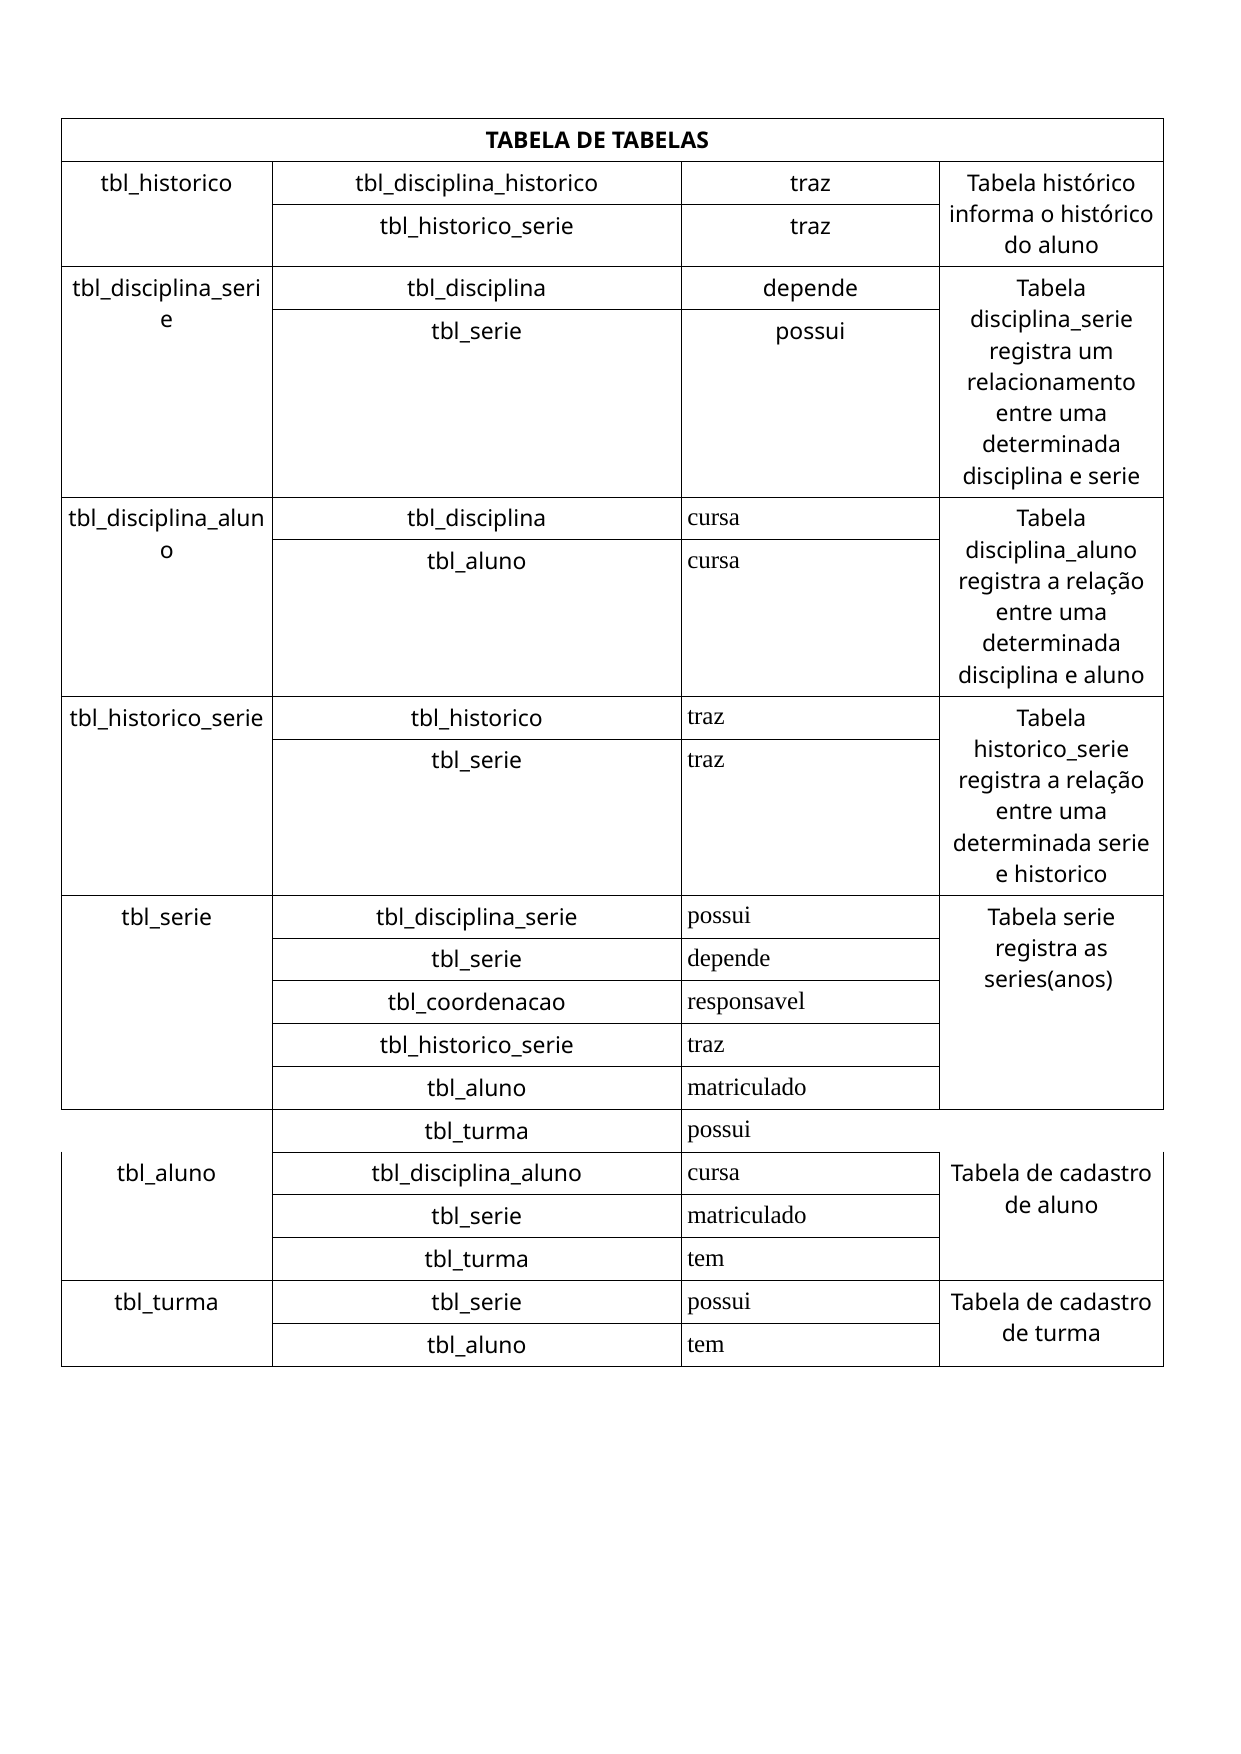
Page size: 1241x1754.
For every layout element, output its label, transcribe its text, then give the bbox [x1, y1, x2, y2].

table_cell tbl_disciplina [273, 267, 681, 309]
table_cell tbl_serie [273, 310, 681, 497]
table_cell Tabela de cadastro de aluno [940, 1152, 1163, 1280]
table_cell possui [682, 310, 939, 497]
table_cell tbl_disciplina_serie [273, 896, 681, 937]
table_cell tbl_serie [273, 740, 681, 895]
table_cell possui [682, 1110, 939, 1152]
table_cell tbl_aluno [273, 540, 681, 696]
table_cell cursa [682, 498, 939, 539]
table_cell matriculado [682, 1195, 939, 1237]
table_cell tbl_historico_serie [273, 205, 681, 266]
table_cell responsavel [682, 981, 939, 1023]
table_cell tem [682, 1324, 939, 1366]
table_cell traz [682, 1024, 939, 1066]
table_cell tbl_turma [62, 1281, 272, 1366]
table_cell tbl_turma [273, 1238, 681, 1280]
table_cell tbl_serie [273, 939, 681, 980]
table_cell tbl_aluno [273, 1324, 681, 1366]
table_cell cursa [682, 540, 939, 696]
table_cell tbl_turma [273, 1110, 681, 1152]
table_cell possui [682, 896, 939, 937]
table_cell tbl_aluno [62, 1152, 272, 1280]
table_cell tbl_disciplina_aluno [62, 498, 272, 696]
table_cell traz [682, 697, 939, 738]
table_cell tbl_serie [273, 1281, 681, 1323]
table_cell tbl_aluno [273, 1067, 681, 1109]
table_cell tbl_historico_serie [62, 697, 272, 895]
table_cell tem [682, 1238, 939, 1280]
table_cell tbl_disciplina_historico [273, 162, 681, 204]
table_cell tbl_historico [273, 697, 681, 738]
table_cell cursa [682, 1153, 939, 1194]
table_cell Tabela disciplina_serie registra um relacionamento entre uma determinada disciplina e serie [940, 267, 1163, 497]
table_cell tbl_disciplina [273, 498, 681, 539]
table_cell Tabela histórico informa o histórico do aluno [940, 162, 1163, 266]
table_cell depende [682, 939, 939, 980]
table_cell tbl_disciplina_aluno [273, 1153, 681, 1194]
table_cell tbl_serie [273, 1195, 681, 1237]
table_cell traz [682, 205, 939, 266]
table_cell possui [682, 1281, 939, 1323]
table_cell Tabela serie registra as series(anos) [940, 896, 1163, 1109]
table_header TABELA DE TABELAS [62, 119, 1163, 161]
table_cell traz [682, 162, 939, 204]
table_cell depende [682, 267, 939, 309]
table_cell tbl_coordenacao [273, 981, 681, 1023]
table_cell Tabela de cadastro de turma [940, 1281, 1163, 1366]
table_cell tbl_disciplina_serie [62, 267, 272, 497]
table_cell tbl_historico_serie [273, 1024, 681, 1066]
table_cell matriculado [682, 1067, 939, 1109]
table_cell Tabela disciplina_aluno registra a relação entre uma determinada disciplina e aluno [940, 498, 1163, 696]
table_cell Tabela historico_serie registra a relação entre uma determinada serie e historico [940, 697, 1163, 895]
table_cell traz [682, 740, 939, 895]
table_cell tbl_historico [62, 162, 272, 266]
table_cell tbl_serie [62, 896, 272, 1109]
